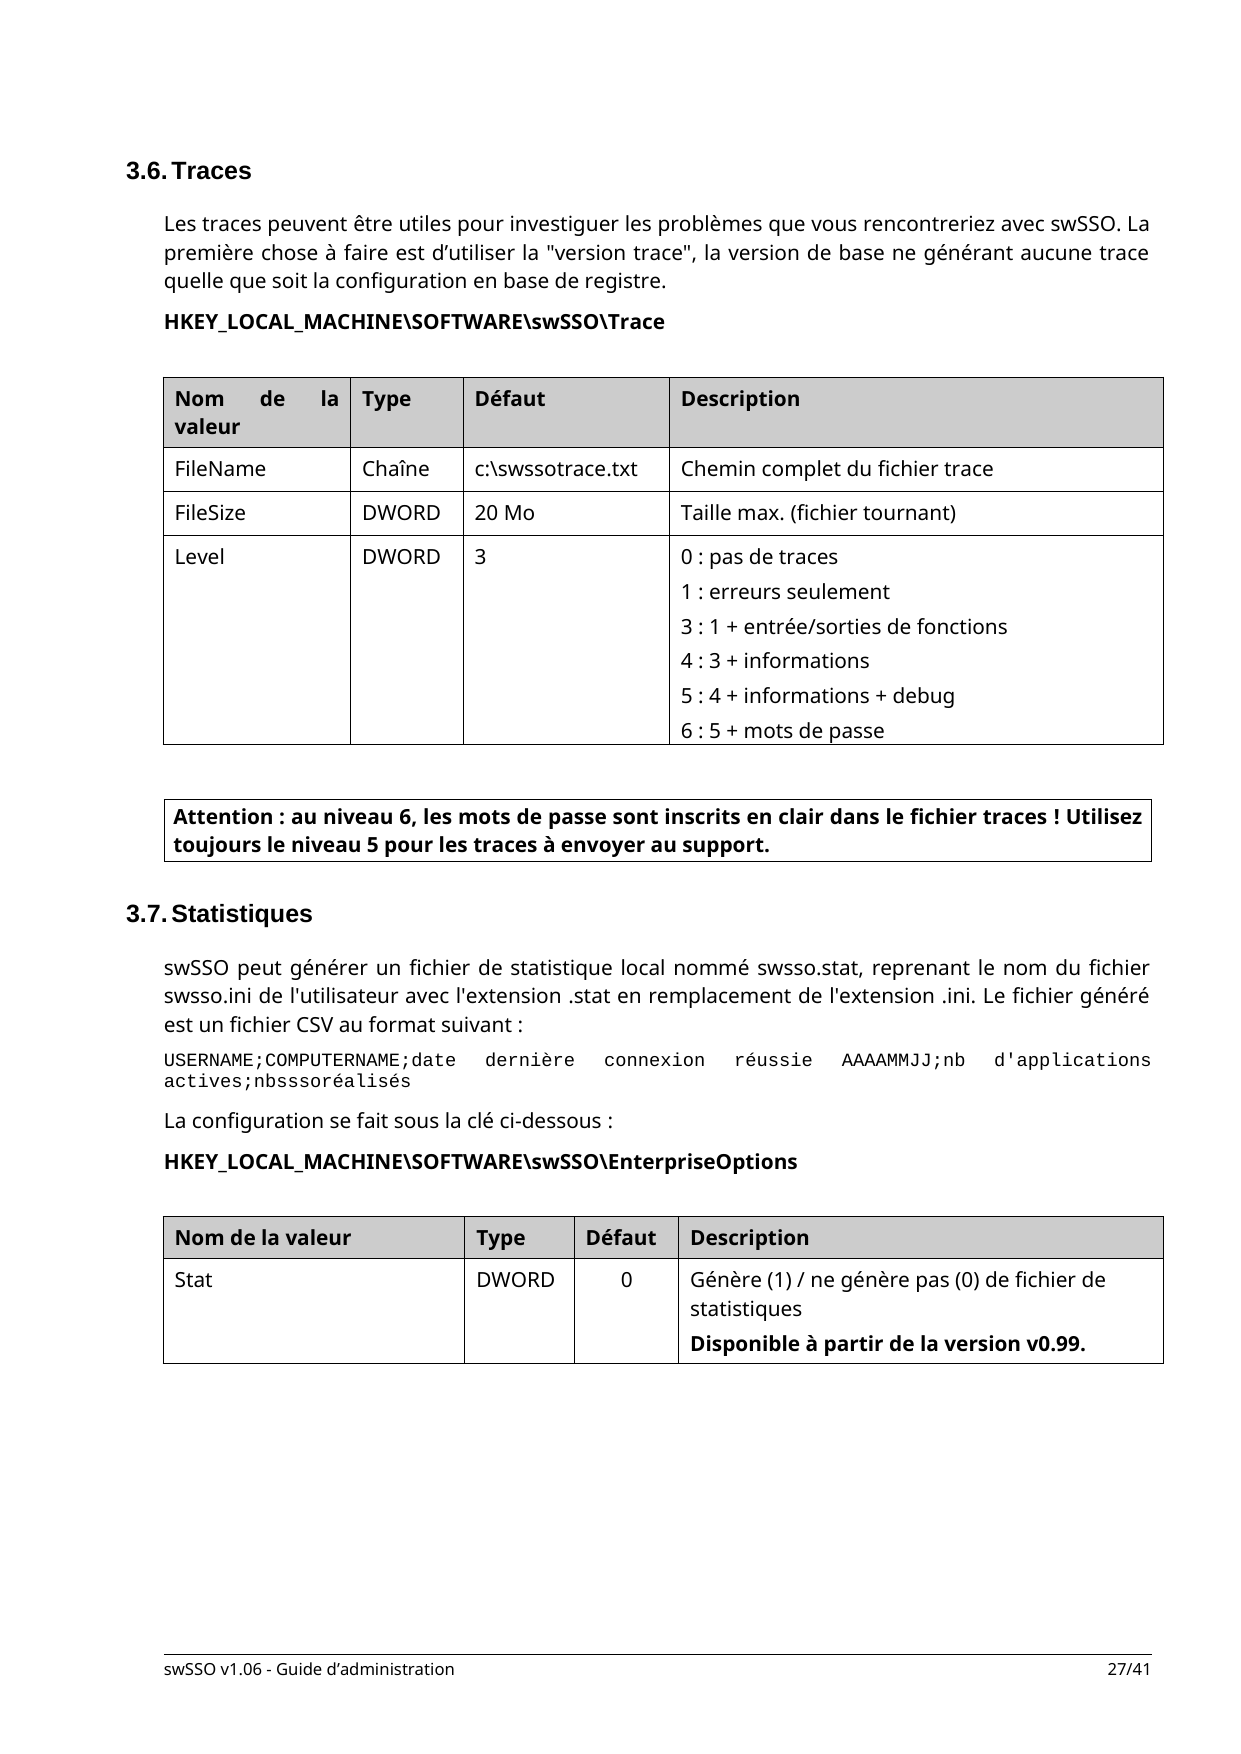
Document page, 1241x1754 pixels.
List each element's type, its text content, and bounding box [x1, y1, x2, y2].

subtitle Traces [126, 156, 1152, 184]
table_header Nom de la valeur [164, 1217, 464, 1258]
table_header Description [670, 378, 1163, 447]
table_cell 0 : pas de traces 1 : erreurs seulement 3 : 1 + entrée/sorties de fonctions 4 : 3 + informations 5 : 4 + informations + debug 6 : 5 + mots de passe [670, 536, 1163, 744]
table_cell Stat [164, 1259, 464, 1363]
text La configuration se fait sous la clé ci-dessous : [164, 1106, 1152, 1134]
table_cell Génère (1) / ne génère pas (0) de fichier de statistiques Disponible à partir de la version v0.99. [679, 1259, 1163, 1363]
table_cell FileSize [164, 492, 350, 535]
table_cell 20 Mo [464, 492, 669, 535]
table_cell DWORD [465, 1259, 574, 1363]
text HKEY_LOCAL_MACHINE\SOFTWARE\swSSO\EnterpriseOptions [164, 1147, 1152, 1175]
text Les traces peuvent être utiles pour investiguer les problèmes que vous rencontreriez avec swSSO. La première chose à faire est d’utiliser la "version trace", la version de base ne générant aucune trace quelle que soit la configuration en base de registre. [164, 209, 1152, 295]
text USERNAME;COMPUTERNAME;date dernière connexion réussie AAAAMMJJ;nb d'applications actives;nbsssoréalisés [164, 1051, 1152, 1093]
table_header Nom de la valeur [164, 378, 350, 447]
text Attention : au niveau 6, les mots de passe sont inscrits en clair dans le fichier traces ! Utilisez toujours le niveau 5 pour les traces à envoyer au support. [165, 800, 1151, 861]
subtitle Statistiques [126, 899, 1152, 928]
table_header Défaut [575, 1217, 678, 1258]
text swSSO peut générer un fichier de statistique local nommé swsso.stat, reprenant le nom du fichier swsso.ini de l'utilisateur avec l'extension .stat en remplacement de l'extension .ini. Le fichier généré est un fichier CSV au format suivant : [164, 953, 1152, 1038]
table_header Description [679, 1217, 1163, 1258]
table_cell c:\swssotrace.txt [464, 448, 669, 491]
table_cell 3 [464, 536, 669, 744]
table_header Type [351, 378, 463, 447]
table_cell DWORD [351, 492, 463, 535]
table_cell Level [164, 536, 350, 744]
text HKEY_LOCAL_MACHINE\SOFTWARE\swSSO\Trace [164, 307, 1152, 336]
table_cell 0 [575, 1259, 678, 1363]
table_cell Chaîne [351, 448, 463, 491]
table_cell DWORD [351, 536, 463, 744]
table_header Défaut [464, 378, 669, 447]
table_header Type [465, 1217, 574, 1258]
table_cell FileName [164, 448, 350, 491]
table_cell Taille max. (fichier tournant) [670, 492, 1163, 535]
table_cell Chemin complet du fichier trace [670, 448, 1163, 491]
